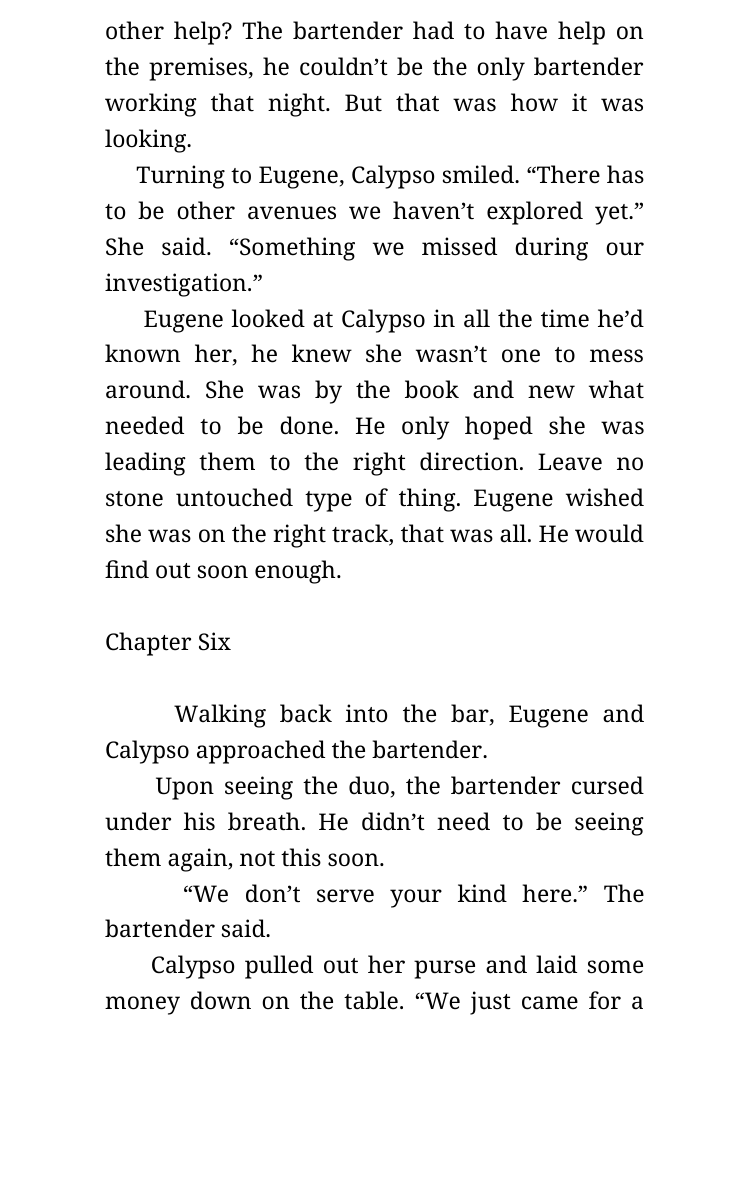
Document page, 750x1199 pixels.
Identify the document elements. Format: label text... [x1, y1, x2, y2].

text Walking back into the bar, Eugene and Calypso approached the bartender. [105, 698, 645, 765]
text other help? The bartender had to have help on the premises, he couldn’t be the only bartender working that night. But that was how it was looking. [105, 15, 645, 154]
text Calypso pulled out her purse and laid some money down on the table. “We just came for a [105, 949, 645, 1017]
text Turning to Eugene, Calypso smiled. “There has to be other avenues we haven’t explored yet.” She said. “Something we missed during our investigation.” [105, 159, 645, 298]
text Upon seeing the duo, the bartender cursed under his breath. He didn’t need to be seeing them again, not this soon. [105, 770, 645, 873]
text Eugene looked at Calypso in all the time he’d known her, he knew she wasn’t one to mess around. She was by the book and new what needed to be done. He only hoped she was leading them to the right direction. Leave no stone untouched type of thing. Eugene wished she was on the right track, that was all. He would find out soon enough. [105, 302, 645, 585]
text “We don’t serve your kind here.” The bartender said. [105, 877, 645, 945]
text Chapter Six [105, 626, 645, 657]
